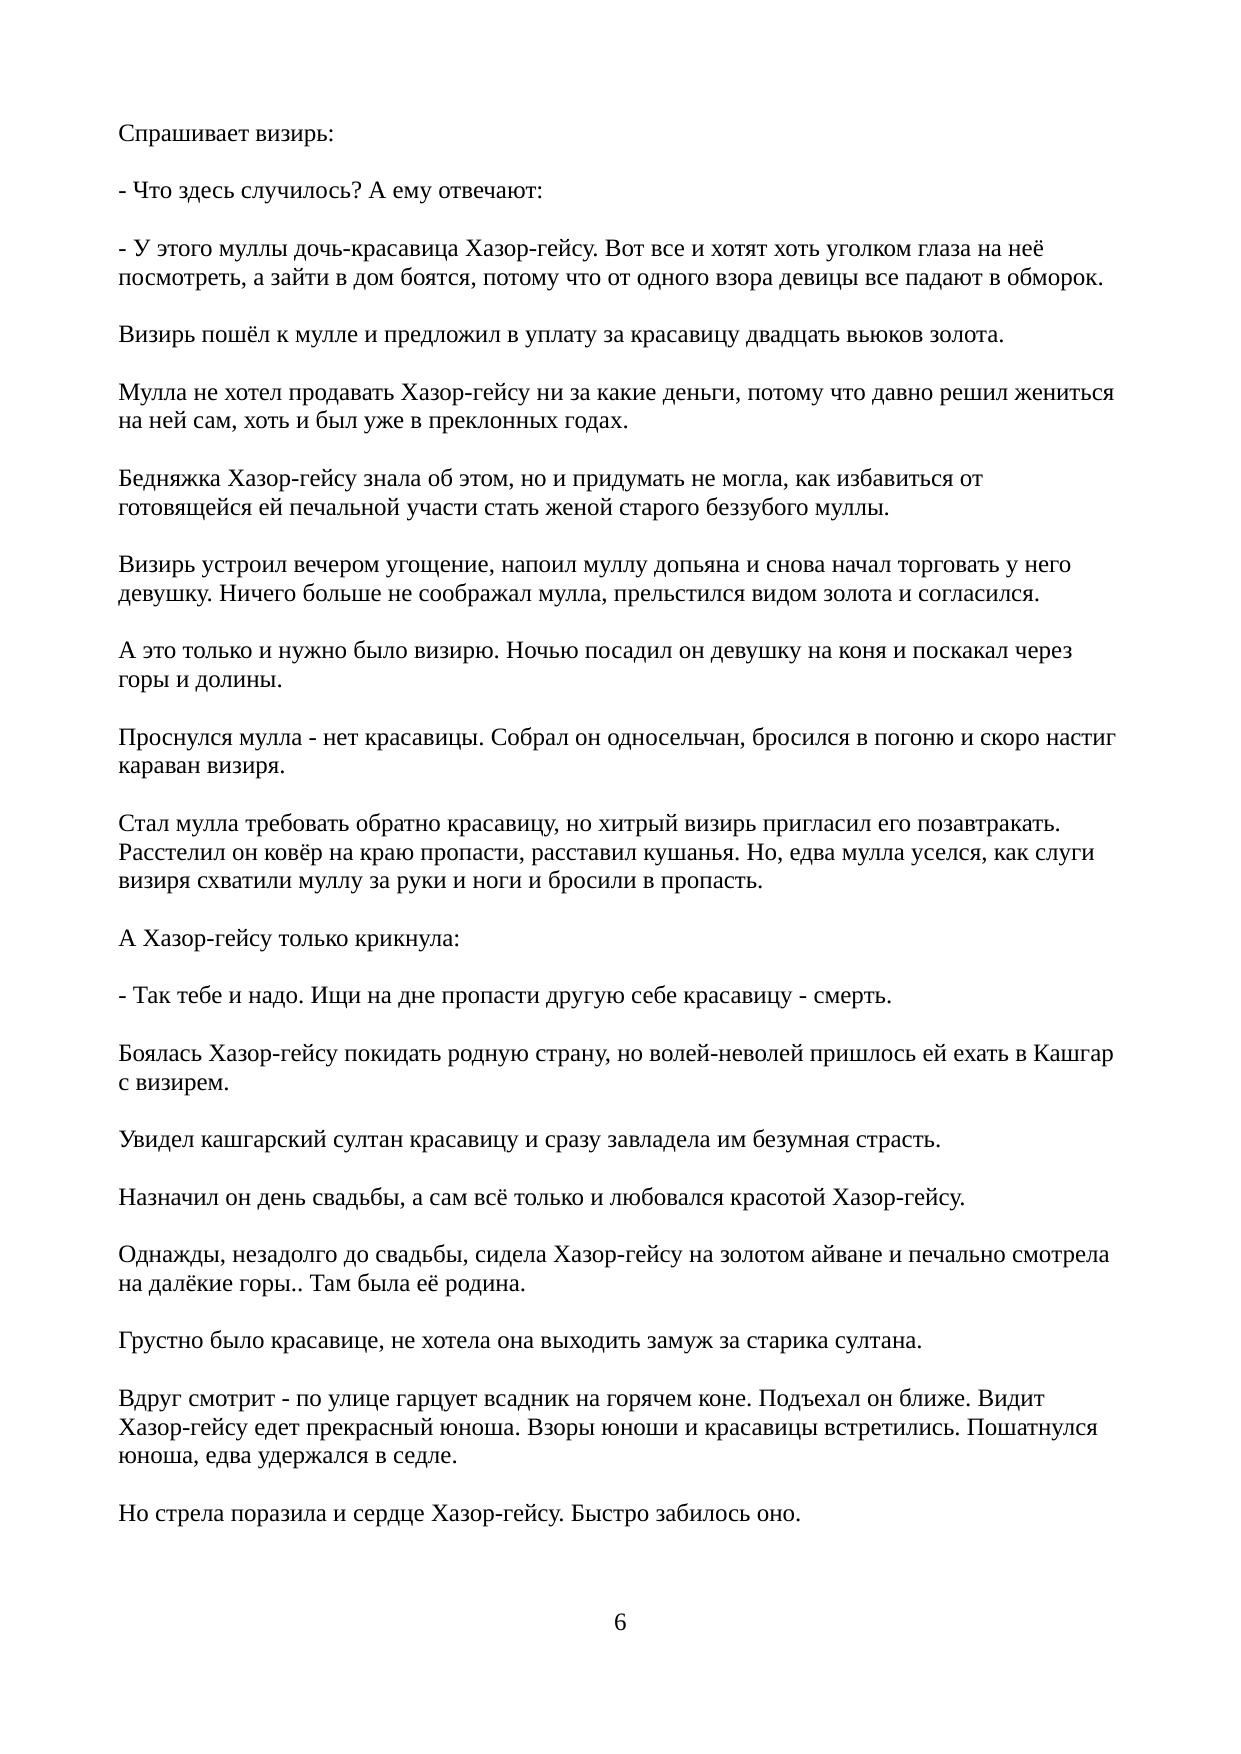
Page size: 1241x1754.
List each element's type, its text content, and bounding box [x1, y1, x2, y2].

text Визирь устроил вечером угощение, напоил муллу допьяна и снова начал торговать у него девушку. Ничего больше не соображал мулла, прельстился видом золота и согласился. [118, 549, 1122, 607]
text - Что здесь случилось? А ему отвечают: [118, 176, 1122, 204]
text Боялась Хазор-гейсу покидать родную страну, но волей-неволей пришлось ей ехать в Кашгар с визирем. [118, 1038, 1122, 1096]
text А это только и нужно было визирю. Ночью посадил он девушку на коня и поскакал через горы и долины. [118, 636, 1122, 693]
text Увидел кашгарский султан красавицу и сразу завладела им безумная страсть. [118, 1124, 1122, 1153]
text А Хазор-гейсу только крикнула: [118, 923, 1122, 952]
text Грустно было красавице, не хотела она выходить замуж за старика султана. [118, 1326, 1122, 1354]
text Но стрела поразила и сердце Хазор-гейсу. Быстро забилось оно. [118, 1498, 1122, 1527]
text Вдруг смотрит - по улице гарцует всадник на горячем коне. Подъехал он ближе. Видит Хазор-гейсу едет прекрасный юноша. Взоры юноши и красавицы встретились. Пошатнулся юноша, едва удержался в седле. [118, 1383, 1122, 1469]
text Мулла не хотел продавать Хазор-гейсу ни за какие деньги, потому что давно решил жениться на ней сам, хоть и был уже в преклонных годах. [118, 377, 1122, 434]
text Визирь пошёл к мулле и предложил в уплату за красавицу двадцать вьюков золота. [118, 319, 1122, 348]
text - У этого муллы дочь-красавица Хазор-гейсу. Вот все и хотят хоть уголком глаза на неё посмотреть, а зайти в дом боятся, потому что от одного взора девицы все падают в обморок. [118, 233, 1122, 291]
text - Так тебе и надо. Ищи на дне пропасти другую себе красавицу - смерть. [118, 981, 1122, 1009]
text Назначил он день свадьбы, а сам всё только и любовался красотой Хазор-гейсу. [118, 1182, 1122, 1211]
text Стал мулла требовать обратно красавицу, но хитрый визирь пригласил его позавтракать. Расстелил он ковёр на краю пропасти, расставил кушанья. Но, едва мулла уселся, как слуги визиря схватили муллу за руки и ноги и бросили в пропасть. [118, 808, 1122, 894]
text Проснулся мулла - нет красавицы. Собрал он односельчан, бросился в погоню и скоро настиг караван визиря. [118, 722, 1122, 779]
text Однажды, незадолго до свадьбы, сидела Хазор-гейсу на золотом айване и печально смотрела на далёкие горы.. Там была её родина. [118, 1239, 1122, 1297]
text Бедняжка Хазор-гейсу знала об этом, но и придумать не могла, как избавиться от готовящейся ей печальной участи стать женой старого беззубого муллы. [118, 463, 1122, 521]
text Спрашивает визирь: [118, 118, 1122, 147]
